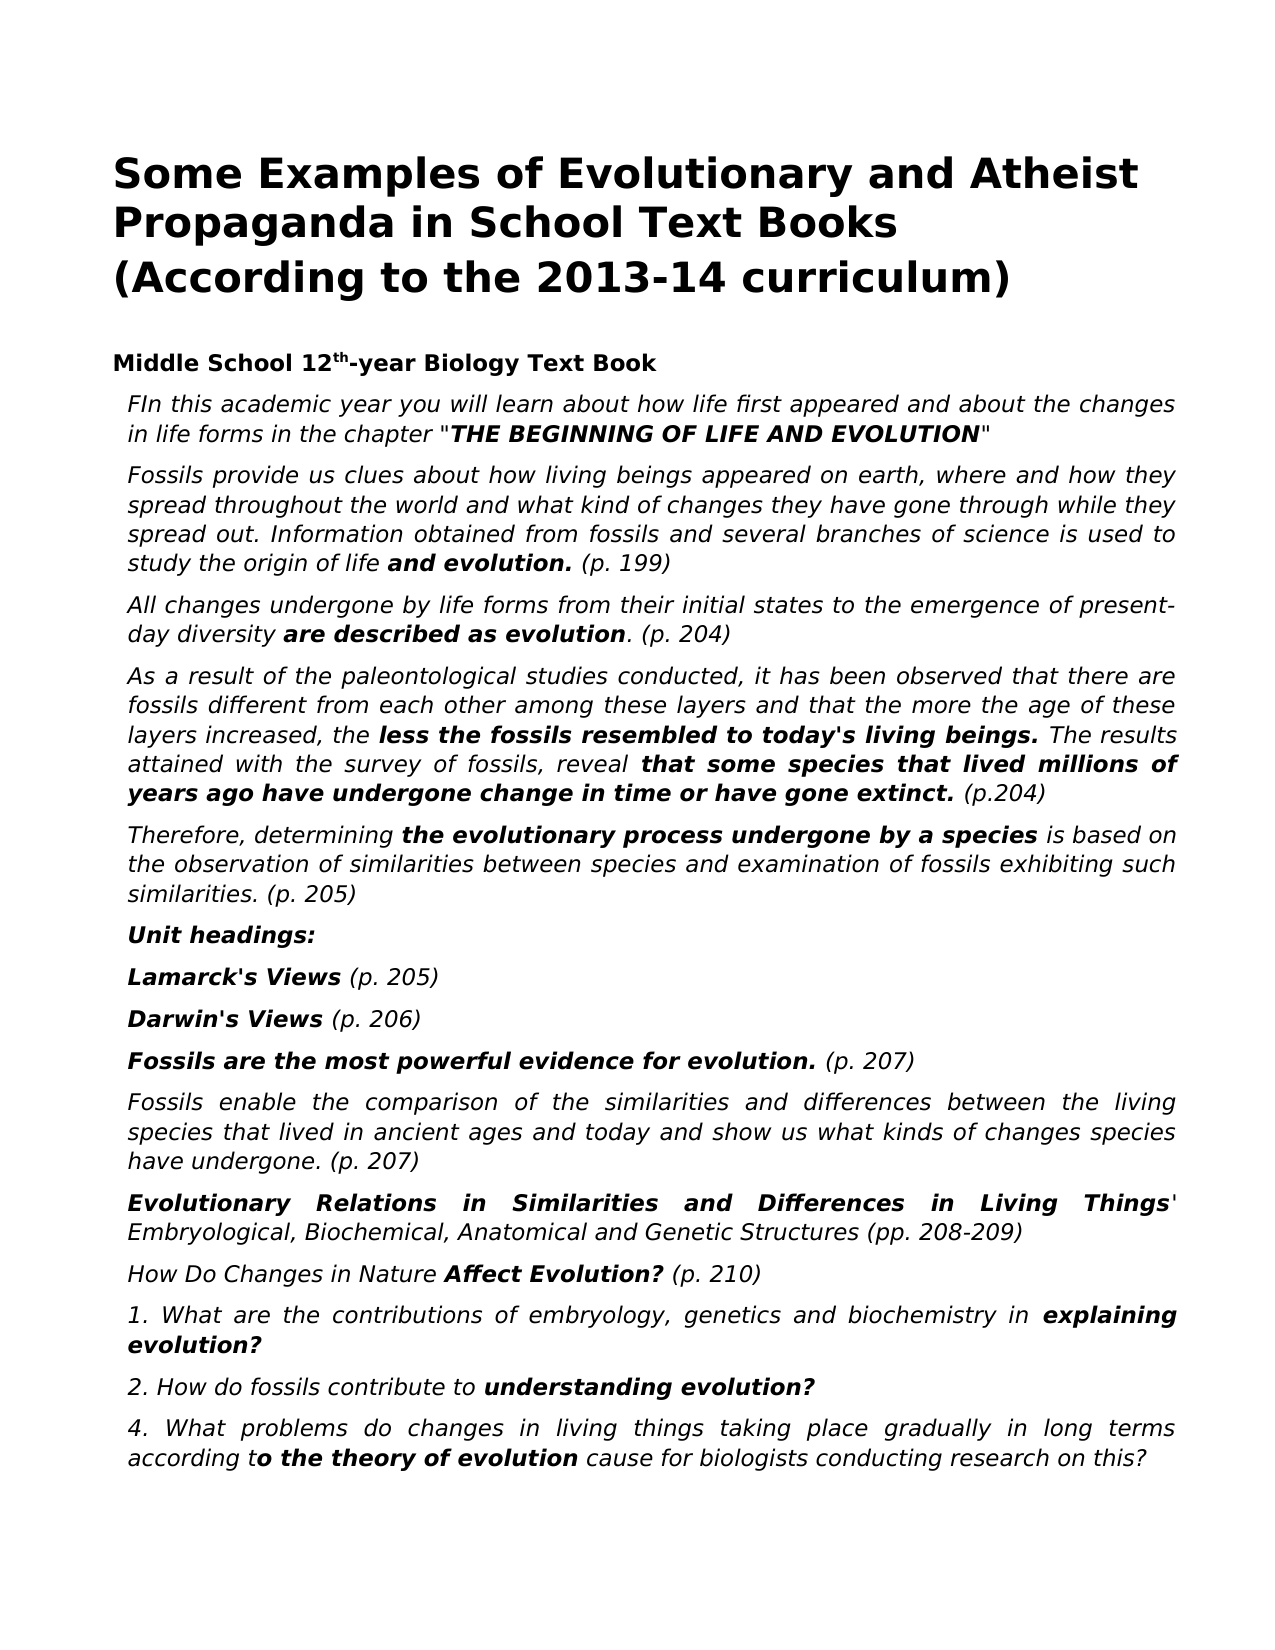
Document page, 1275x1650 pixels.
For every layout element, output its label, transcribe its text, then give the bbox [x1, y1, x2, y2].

text As a result of the paleontological studies conducted, it has been observed that there are fossils different from each other among these layers and that the more the age of these layers increased, the less the fossils resembled to today's living beings. The results attained with the survey of fossils, reveal that some species that lived millions of years ago have undergone change in time or have gone extinct. (p.204) [127, 663, 1177, 807]
text Evolutionary Relations in Similarities and Differences in Living Things' Embryological, Biochemical, Anatomical and Genetic Structures (pp. 208-209) [127, 1190, 1177, 1246]
text All changes undergone by life forms from their initial states to the emergence of present-day diversity are described as evolution. (p. 204) [127, 592, 1177, 648]
text How Do Changes in Nature Affect Evolution? (p. 210) [127, 1261, 1177, 1288]
text 2. How do fossils contribute to understanding evolution? [127, 1374, 1177, 1400]
text Fossils provide us clues about how living beings appeared on earth, where and how they spread throughout the world and what kind of changes they have gone through while they spread out. Information obtained from fossils and several branches of science is used to study the origin of life and evolution. (p. 199) [127, 463, 1177, 577]
text 4. What problems do changes in living things taking place gradually in long terms according to the theory of evolution cause for biologists conducting research on this? [127, 1416, 1177, 1471]
text 1. What are the contributions of embryology, genetics and biochemistry in explaining evolution? [127, 1303, 1177, 1359]
text FIn this academic year you will learn about how life first appeared and about the changes in life forms in the chapter "THE BEGINNING OF LIFE AND EVOLUTION" [127, 392, 1177, 448]
subtitle (According to the 2013-14 curriculum) [112, 253, 1200, 302]
text Lamarck's Views (p. 205) [127, 964, 1177, 991]
text Unit headings: [127, 922, 1177, 949]
text Darwin's Views (p. 206) [127, 1006, 1177, 1033]
subtitle Some Examples of Evolutionary and Atheist Propaganda in School Text Books [112, 150, 1200, 247]
text Middle School 12th-year Biology Text Book [75, 350, 1200, 377]
text Fossils enable the comparison of the similarities and differences between the living species that lived in ancient ages and today and show us what kinds of changes species have undergone. (p. 207) [127, 1089, 1177, 1175]
text Therefore, determining the evolutionary process undergone by a species is based on the observation of similarities between species and examination of fossils exhibiting such similarities. (p. 205) [127, 822, 1177, 907]
text Fossils are the most powerful evidence for evolution. (p. 207) [127, 1048, 1177, 1074]
